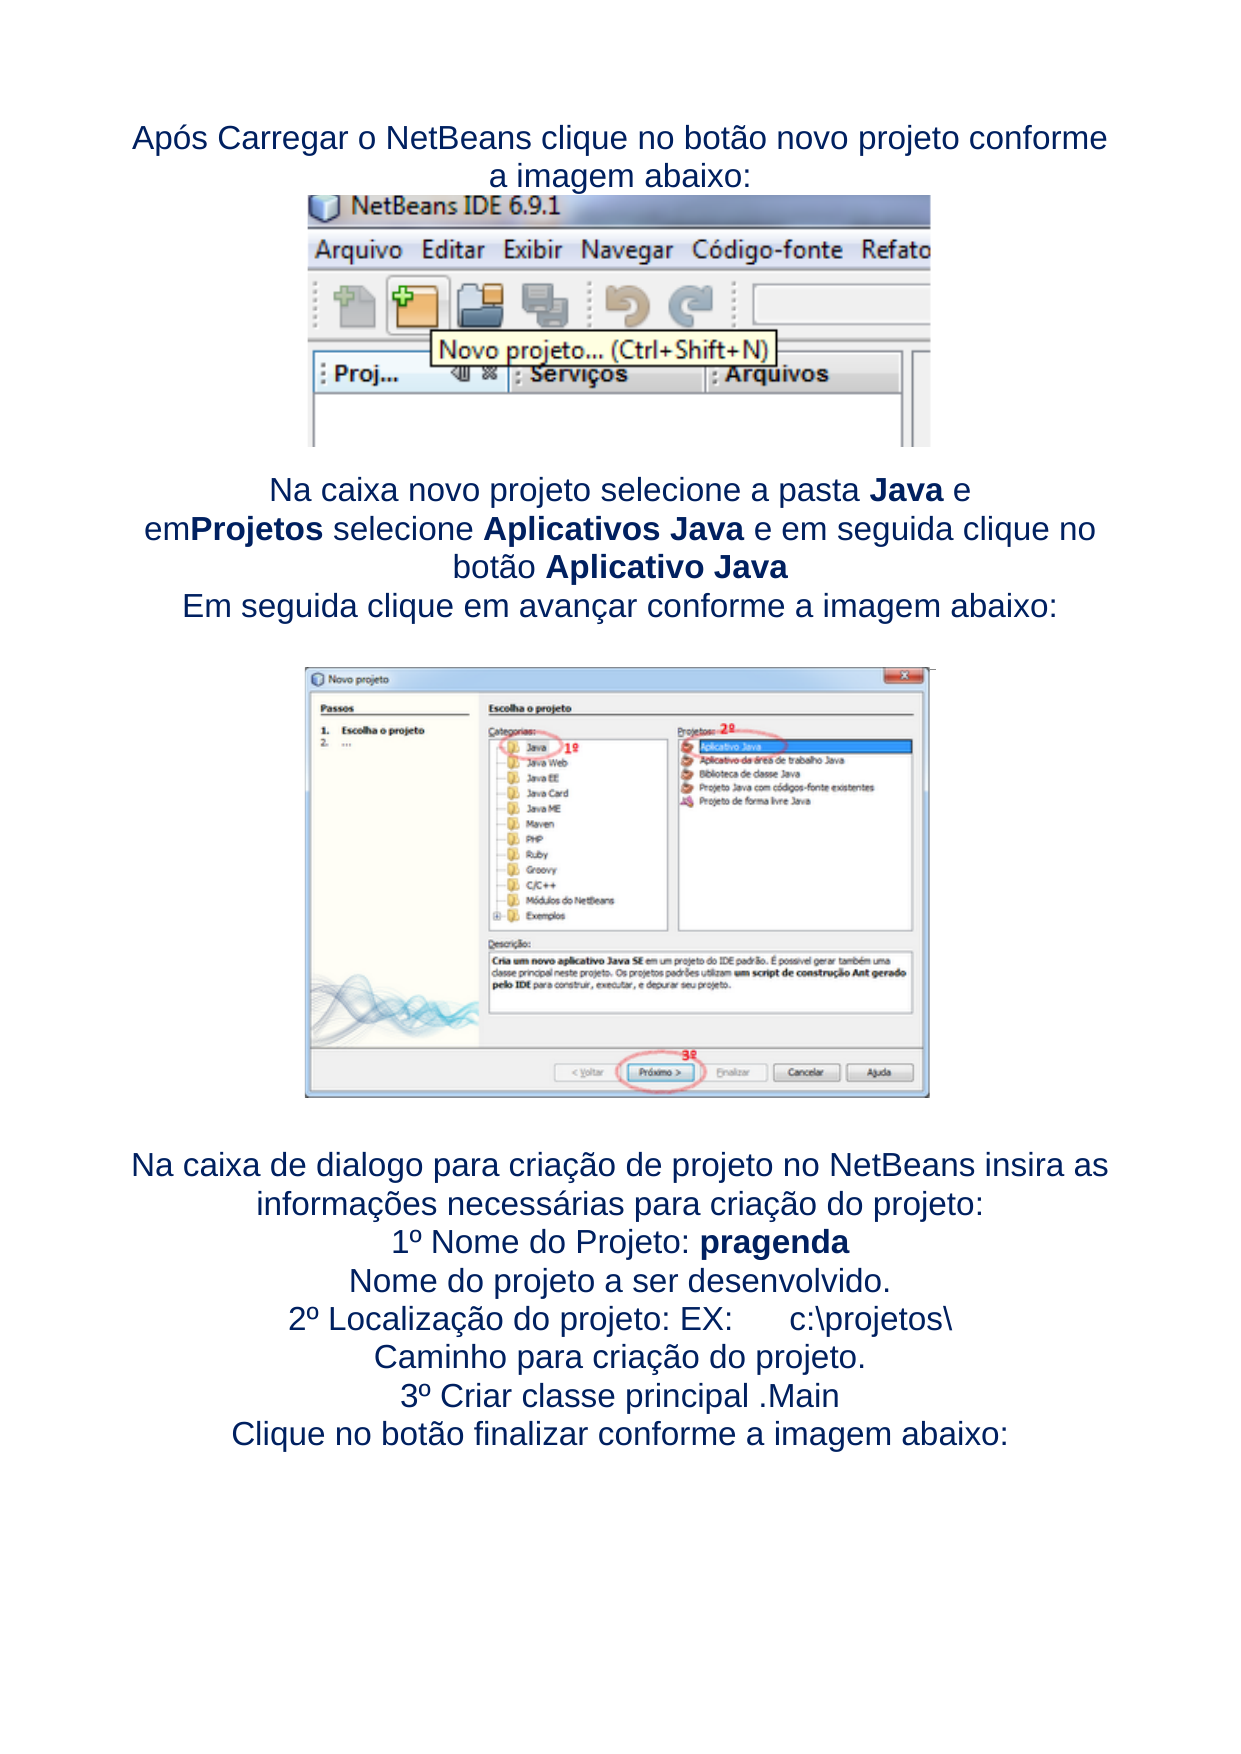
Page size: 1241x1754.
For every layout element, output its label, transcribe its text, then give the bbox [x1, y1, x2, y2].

text 3º Criar classe principal .Main [118, 1376, 1122, 1414]
text 1º Nome do Projeto: pragenda [118, 1222, 1122, 1261]
text Na caixa de dialogo para criação de projeto no NetBeans insira as informações necessárias para criação do projeto: [118, 1145, 1122, 1222]
text 2º Localização do projeto: EX: c:\projetos\ [118, 1299, 1122, 1338]
text Na caixa novo projeto selecione a pasta Java e emProjetos selecione Aplicativos Java e em seguida clique no botão Aplicativo Java [118, 471, 1122, 586]
text Após Carregar o NetBeans clique no botão novo projeto conforme a imagem abaixo: [118, 118, 1122, 195]
text Caminho para criação do projeto. [118, 1338, 1122, 1376]
text Nome do projeto a ser desenvolvido. [118, 1261, 1122, 1299]
text Clique no botão finalizar conforme a imagem abaixo: [118, 1414, 1122, 1453]
text Em seguida clique em avançar conforme a imagem abaixo: [118, 586, 1122, 624]
